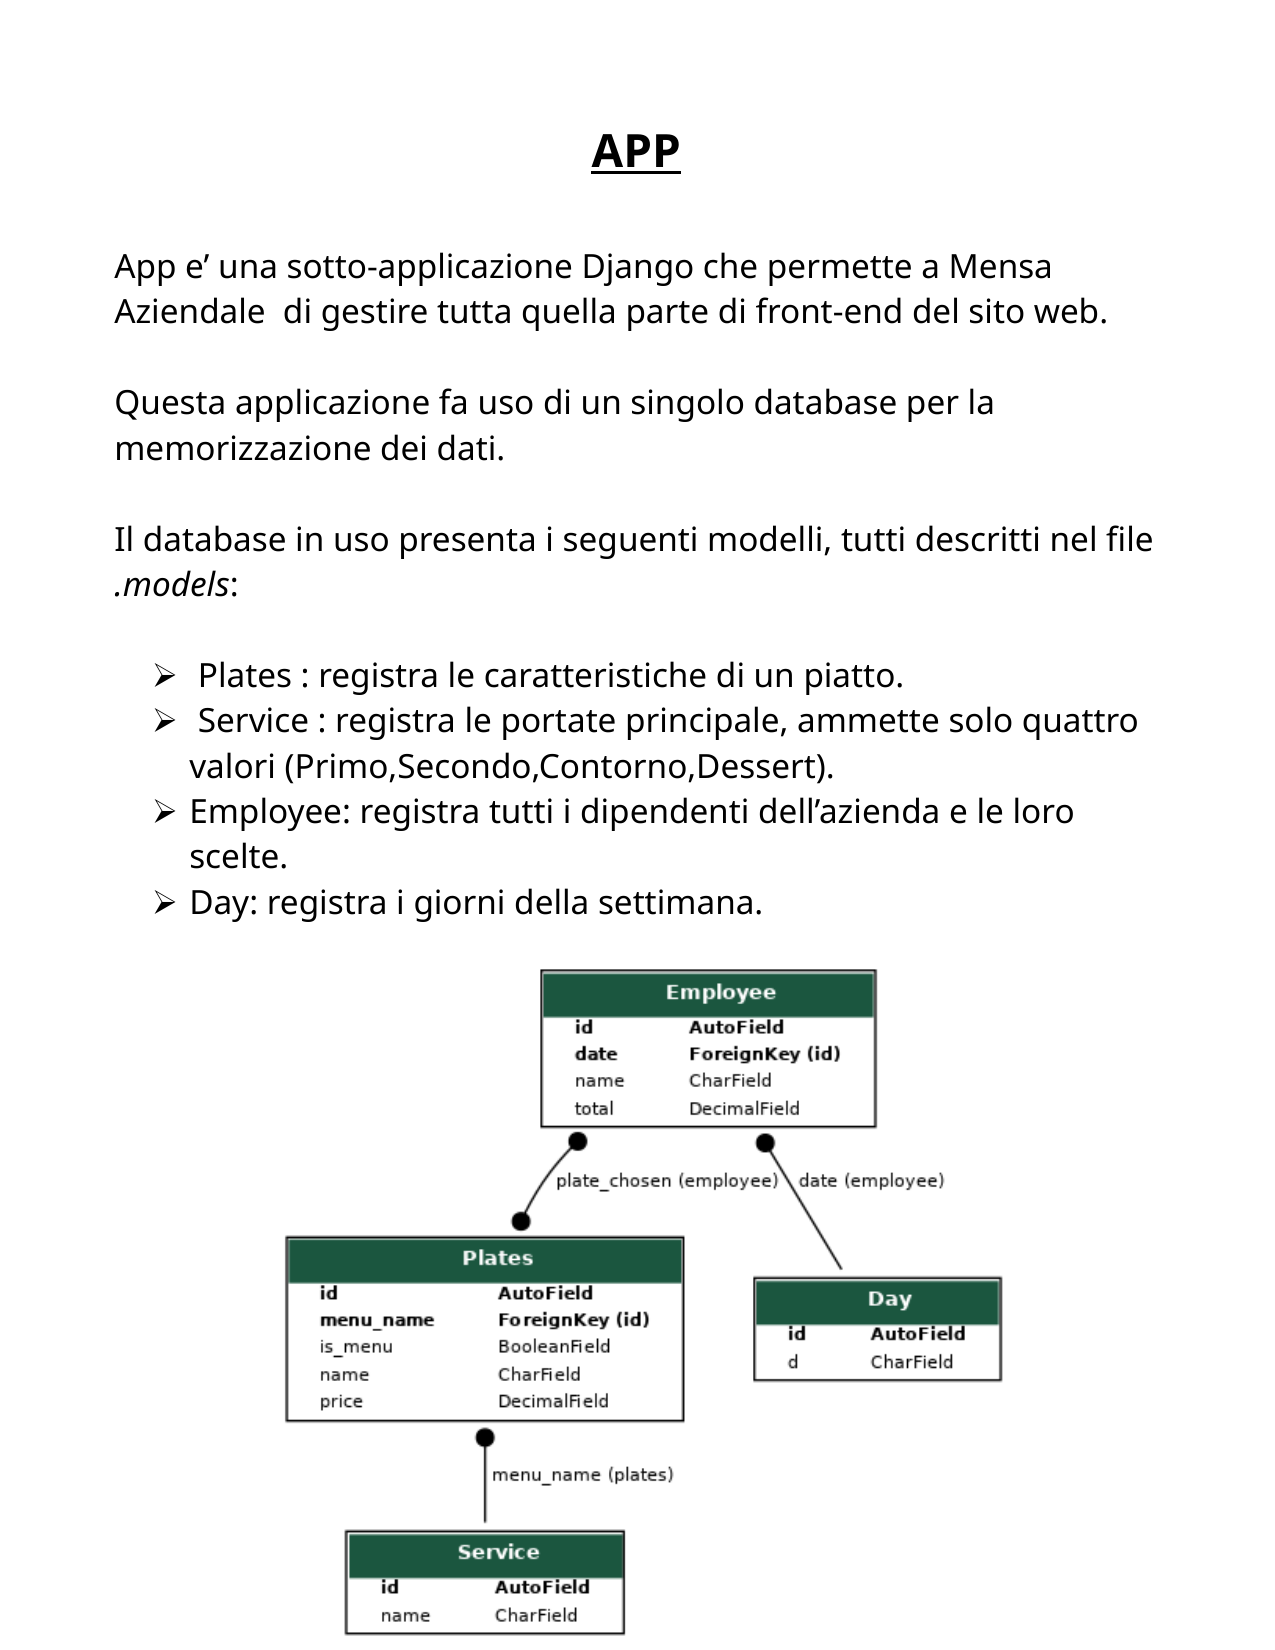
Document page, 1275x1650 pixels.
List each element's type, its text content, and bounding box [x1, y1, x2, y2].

text Questa applicazione fa uso di un singolo database per la memorizzazione dei dati. [114, 379, 1158, 470]
text App e’ una sotto-applicazione Django che permette a Mensa Aziendale di gestire tutta quella parte di front-end del sito web. [114, 243, 1158, 334]
list Plates : registra le caratteristiche di un piatto. [152, 652, 1158, 697]
picture [262, 954, 1025, 1650]
list Day: registra i giorni della settimana. [152, 879, 1158, 924]
list Service : registra le portate principale, ammette solo quattro valori (Primo,Secondo,Contorno,Dessert). [152, 697, 1158, 788]
text Il database in uso presenta i seguenti modelli, tutti descritti nel file .models: [114, 515, 1158, 606]
list Employee: registra tutti i dipendenti dell’azienda e le loro scelte. [152, 788, 1158, 879]
text APP [114, 118, 1158, 181]
